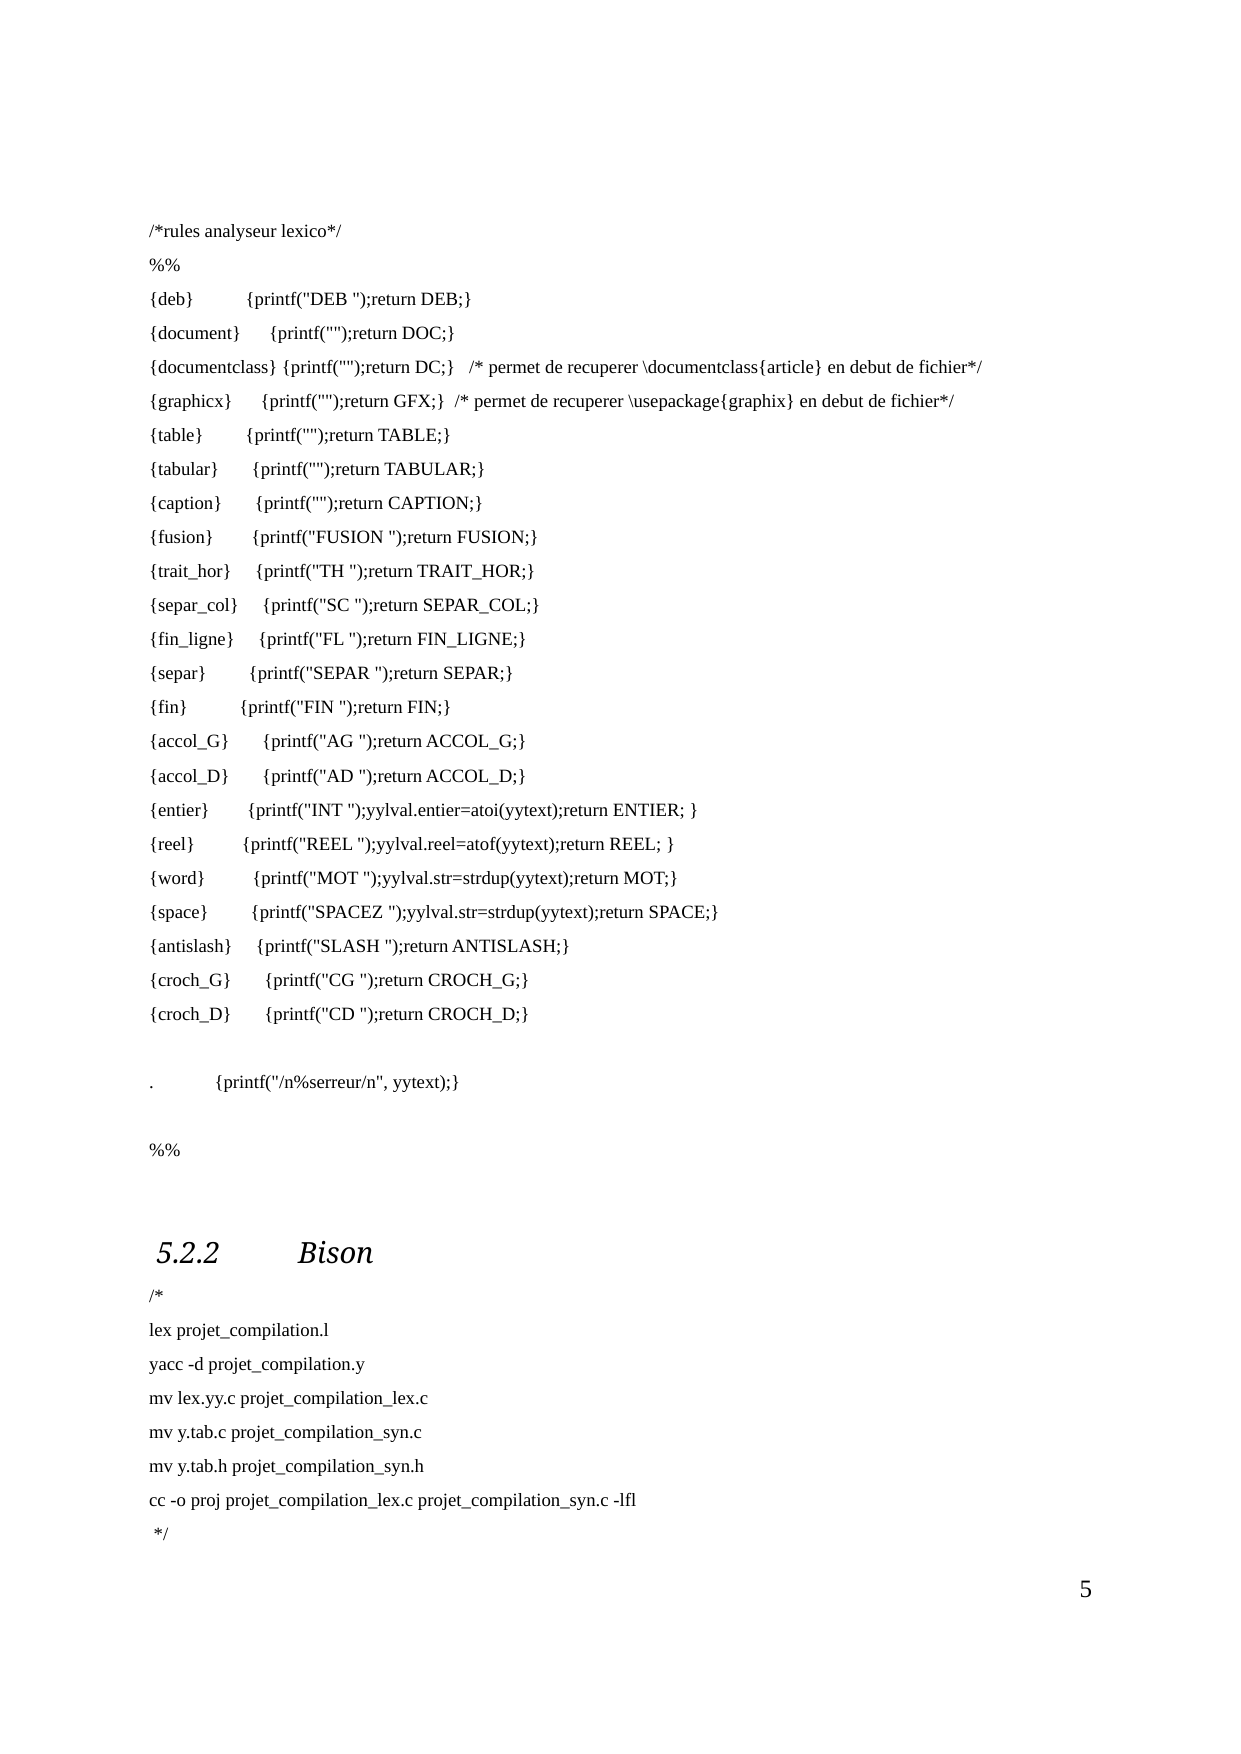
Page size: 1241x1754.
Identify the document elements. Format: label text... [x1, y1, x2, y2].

text {entier} {printf("INT ");yylval.entier=atoi(yytext);return ENTIER; } [149, 798, 1092, 820]
text {separ} {printf("SEPAR ");return SEPAR;} [149, 662, 1092, 684]
text {accol_G} {printf("AG ");return ACCOL_G;} [149, 730, 1092, 752]
text {reel} {printf("REEL ");yylval.reel=atof(yytext);return REEL; } [149, 833, 1092, 854]
text {antislash} {printf("SLASH ");return ANTISLASH;} [149, 935, 1092, 956]
text /* [149, 1284, 1092, 1306]
text {table} {printf("");return TABLE;} [149, 424, 1092, 445]
text cc -o proj projet_compilation_lex.c projet_compilation_syn.c -lfl [149, 1489, 1092, 1510]
text %% [149, 1139, 1092, 1161]
text {croch_G} {printf("CG ");return CROCH_G;} [149, 969, 1092, 990]
subtitle Bison [149, 1232, 1092, 1272]
text {graphicx} {printf("");return GFX;} /* permet de recuperer \usepackage{graphix} en debut de fichier*/ [149, 390, 1092, 411]
text lex projet_compilation.l [149, 1318, 1092, 1340]
text {trait_hor} {printf("TH ");return TRAIT_HOR;} [149, 560, 1092, 582]
text mv lex.yy.c projet_compilation_lex.c [149, 1387, 1092, 1408]
text /*rules analyseur lexico*/ [149, 219, 1092, 241]
text . {printf("/n%serreur/n", yytext);} [149, 1071, 1092, 1093]
text {documentclass} {printf("");return DC;} /* permet de recuperer \documentclass{article} en debut de fichier*/ [149, 356, 1092, 377]
text {fin_ligne} {printf("FL ");return FIN_LIGNE;} [149, 628, 1092, 650]
text %% [149, 253, 1092, 275]
text {caption} {printf("");return CAPTION;} [149, 492, 1092, 513]
text {fin} {printf("FIN ");return FIN;} [149, 696, 1092, 718]
text {fusion} {printf("FUSION ");return FUSION;} [149, 526, 1092, 548]
text {accol_D} {printf("AD ");return ACCOL_D;} [149, 764, 1092, 786]
text mv y.tab.h projet_compilation_syn.h [149, 1455, 1092, 1476]
text yacc -d projet_compilation.y [149, 1353, 1092, 1374]
text {separ_col} {printf("SC ");return SEPAR_COL;} [149, 594, 1092, 616]
text {word} {printf("MOT ");yylval.str=strdup(yytext);return MOT;} [149, 867, 1092, 888]
text {croch_D} {printf("CD ");return CROCH_D;} [149, 1003, 1092, 1024]
text {deb} {printf("DEB ");return DEB;} [149, 288, 1092, 309]
text mv y.tab.c projet_compilation_syn.c [149, 1421, 1092, 1442]
text {space} {printf("SPACEZ ");yylval.str=strdup(yytext);return SPACE;} [149, 901, 1092, 922]
text {document} {printf("");return DOC;} [149, 322, 1092, 343]
text */ [149, 1523, 1092, 1544]
text {tabular} {printf("");return TABULAR;} [149, 458, 1092, 479]
